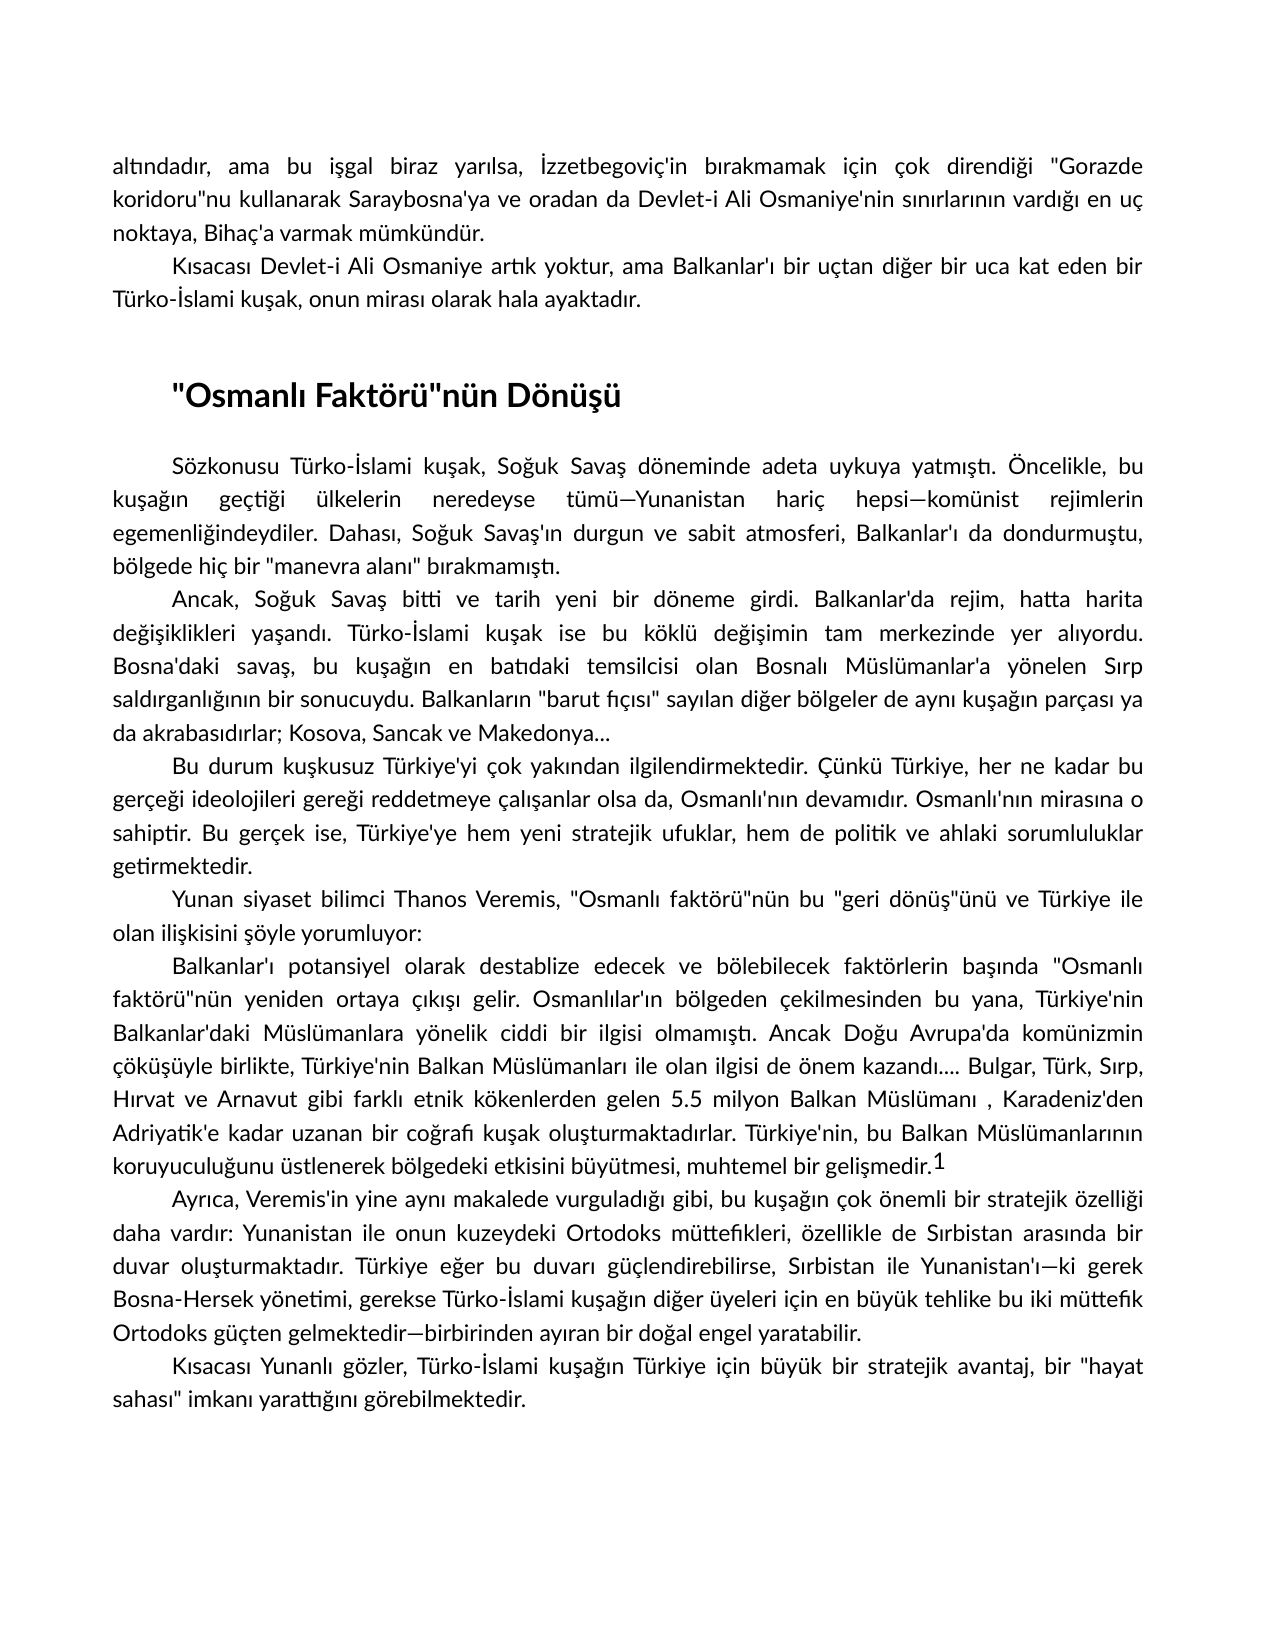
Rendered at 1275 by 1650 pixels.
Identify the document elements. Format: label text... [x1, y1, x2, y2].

subtitle "Osmanlı Faktörü"nün Dönüşü [112, 381, 1145, 414]
text Kısacası Yunanlı gözler, Türko-İslami kuşağın Türkiye için büyük bir stratejik avantaj, bir "hayat sahası" imkanı yarattığını görebilmektedir. [112, 1348, 1145, 1414]
text altındadır, ama bu işgal biraz yarılsa, İzzetbegoviç'in bırakmamak için çok direndiği "Gorazde koridoru"nu kullanarak Saraybosna'ya ve oradan da Devlet-i Ali Osmaniye'nin sınırlarının vardığı en uç noktaya, Bihaç'a varmak mümkündür. [112, 148, 1145, 248]
text Yunan siyaset bilimci Thanos Veremis, "Osmanlı faktörü"nün bu "geri dönüş"ünü ve Türkiye ile olan ilişkisini şöyle yorumluyor: [112, 881, 1145, 948]
text Ayrıca, Veremis'in yine aynı makalede vurguladığı gibi, bu kuşağın çok önemli bir stratejik özelliği daha vardır: Yunanistan ile onun kuzeydeki Ortodoks müttefikleri, özellikle de Sırbistan arasında bir duvar oluşturmaktadır. Türkiye eğer bu duvarı güçlendirebilirse, Sırbistan ile Yunanistan'ı—ki gerek Bosna-Hersek yönetimi, gerekse Türko-İslami kuşağın diğer üyeleri için en büyük tehlike bu iki müttefik Ortodoks güçten gelmektedir—birbirinden ayıran bir doğal engel yaratabilir. [112, 1181, 1145, 1348]
text Balkanlar'ı potansiyel olarak destablize edecek ve bölebilecek faktörlerin başında "Osmanlı faktörü"nün yeniden ortaya çıkışı gelir. Osmanlılar'ın bölgeden çekilmesinden bu yana, Türkiye'nin Balkanlar'daki Müslümanlara yönelik ciddi bir ilgisi olmamıştı. Ancak Doğu Avrupa'da komünizmin çöküşüyle birlikte, Türkiye'nin Balkan Müslümanları ile olan ilgisi de önem kazandı.... Bulgar, Türk, Sırp, Hırvat ve Arnavut gibi farklı etnik kökenlerden gelen 5.5 milyon Balkan Müslümanı , Karadeniz'den Adriyatik'e kadar uzanan bir coğrafi kuşak oluşturmaktadırlar. Türkiye'nin, bu Balkan Müslümanlarının koruyuculuğunu üstlenerek bölgedeki etkisini büyütmesi, muhtemel bir gelişmedir.1 [112, 948, 1145, 1181]
text Sözkonusu Türko-İslami kuşak, Soğuk Savaş döneminde adeta uykuya yatmıştı. Öncelikle, bu kuşağın geçtiği ülkelerin neredeyse tümü—Yunanistan hariç hepsi—komünist rejimlerin egemenliğindeydiler. Dahası, Soğuk Savaş'ın durgun ve sabit atmosferi, Balkanlar'ı da dondurmuştu, bölgede hiç bir "manevra alanı" bırakmamıştı. [112, 448, 1145, 581]
text Kısacası Devlet-i Ali Osmaniye artık yoktur, ama Balkanlar'ı bir uçtan diğer bir uca kat eden bir Türko-İslami kuşak, onun mirası olarak hala ayaktadır. [112, 248, 1145, 314]
text Bu durum kuşkusuz Türkiye'yi çok yakından ilgilendirmektedir. Çünkü Türkiye, her ne kadar bu gerçeği ideolojileri gereği reddetmeye çalışanlar olsa da, Osmanlı'nın devamıdır. Osmanlı'nın mirasına o sahiptir. Bu gerçek ise, Türkiye'ye hem yeni stratejik ufuklar, hem de politik ve ahlaki sorumluluklar getirmektedir. [112, 748, 1145, 881]
text Ancak, Soğuk Savaş bitti ve tarih yeni bir döneme girdi. Balkanlar'da rejim, hatta harita değişiklikleri yaşandı. Türko-İslami kuşak ise bu köklü değişimin tam merkezinde yer alıyordu. Bosna'daki savaş, bu kuşağın en batıdaki temsilcisi olan Bosnalı Müslümanlar'a yönelen Sırp saldırganlığının bir sonucuydu. Balkanların "barut fıçısı" sayılan diğer bölgeler de aynı kuşağın parçası ya da akrabasıdırlar; Kosova, Sancak ve Makedonya... [112, 581, 1145, 748]
